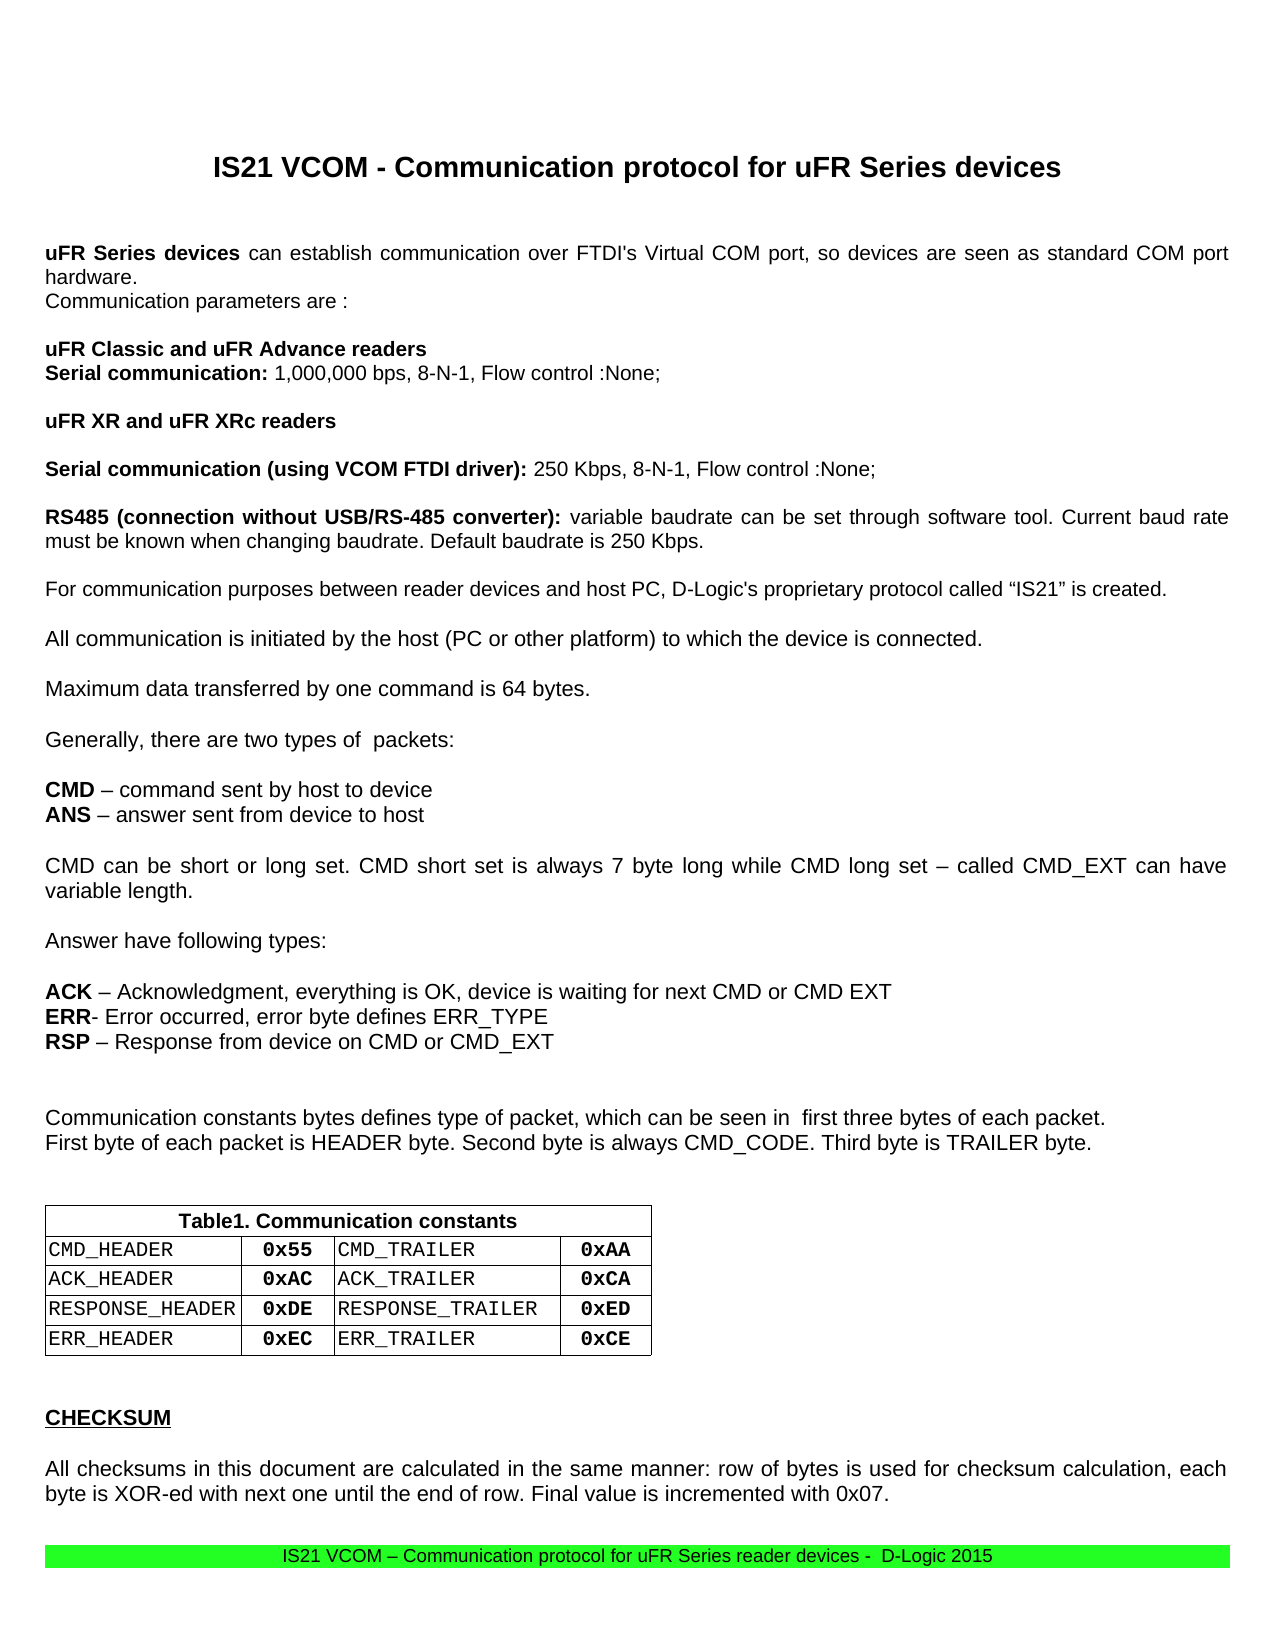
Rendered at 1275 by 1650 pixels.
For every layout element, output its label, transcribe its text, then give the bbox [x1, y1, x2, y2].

table_cell ACK_TRAILER [335, 1266, 560, 1295]
text First byte of each packet is HEADER byte. Second byte is always CMD_CODE. Third byte is TRAILER byte. [45, 1130, 1230, 1155]
table_cell 0xAC [242, 1266, 334, 1295]
text CHECKSUM [45, 1405, 1230, 1430]
text CMD – command sent by host to device [45, 777, 1230, 802]
text uFR Classic and uFR Advance readers [45, 337, 1230, 361]
text Maximum data transferred by one command is 64 bytes. [45, 676, 1230, 701]
table_cell 0xCE [561, 1326, 651, 1355]
table_cell CMD_TRAILER [335, 1237, 560, 1265]
text Serial communication: 1,000,000 bps, 8-N-1, Flow control :None; [45, 361, 1230, 385]
text ACK – Acknowledgment, everything is OK, device is waiting for next CMD or CMD EXT [45, 978, 1230, 1004]
text RSP – Response from device on CMD or CMD_EXT [45, 1029, 1230, 1054]
table_cell ERR_HEADER [46, 1326, 241, 1355]
table_cell 0xEC [242, 1326, 334, 1355]
text Communication constants bytes defines type of packet, which can be seen in first three bytes of each packet. [45, 1104, 1230, 1130]
table_cell RESPONSE_TRAILER [335, 1296, 560, 1325]
text Serial communication (using VCOM FTDI driver): 250 Kbps, 8-N-1, Flow control :None; [45, 457, 1230, 481]
text RS485 (connection without USB/RS-485 converter): variable baudrate can be set through software tool. Current baud rate must be known when changing baudrate. Default baudrate is 250 Kbps. [45, 504, 1230, 552]
text All communication is initiated by the host (PC or other platform) to which the device is connected. [45, 626, 1230, 651]
table_cell 0xED [561, 1296, 651, 1325]
table_cell 0xCA [561, 1266, 651, 1295]
table_cell 0xDE [242, 1296, 334, 1325]
table_header Table1. Communication constants [46, 1206, 651, 1236]
table_cell 0x55 [242, 1237, 334, 1265]
text Communication parameters are : [45, 289, 1230, 313]
text ANS – answer sent from device to host [45, 802, 1230, 827]
text IS21 VCOM - Communication protocol for uFR Series devices [45, 150, 1230, 183]
text uFR Series devices can establish communication over FTDI's Virtual COM port, so devices are seen as standard COM port hardware. [45, 241, 1230, 289]
table_cell ERR_TRAILER [335, 1326, 560, 1355]
table_cell 0xAA [561, 1237, 651, 1265]
text Generally, there are two types of packets: [45, 726, 1230, 752]
text Answer have following types: [45, 928, 1230, 953]
text ERR- Error occurred, error byte defines ERR_TYPE [45, 1004, 1230, 1029]
table_cell CMD_HEADER [46, 1237, 241, 1265]
text uFR XR and uFR XRc readers [45, 409, 1230, 433]
table_cell RESPONSE_HEADER [46, 1296, 241, 1325]
table_cell ACK_HEADER [46, 1266, 241, 1295]
text All checksums in this document are calculated in the same manner: row of bytes is used for checksum calculation, each byte is XOR-ed with next one until the end of row. Final value is incremented with 0x07. [45, 1456, 1230, 1506]
text For communication purposes between reader devices and host PC, D-Logic's proprietary protocol called “IS21” is created. [45, 576, 1230, 600]
text CMD can be short or long set. CMD short set is always 7 byte long while CMD long set – called CMD_EXT can have variable length. [45, 852, 1230, 903]
